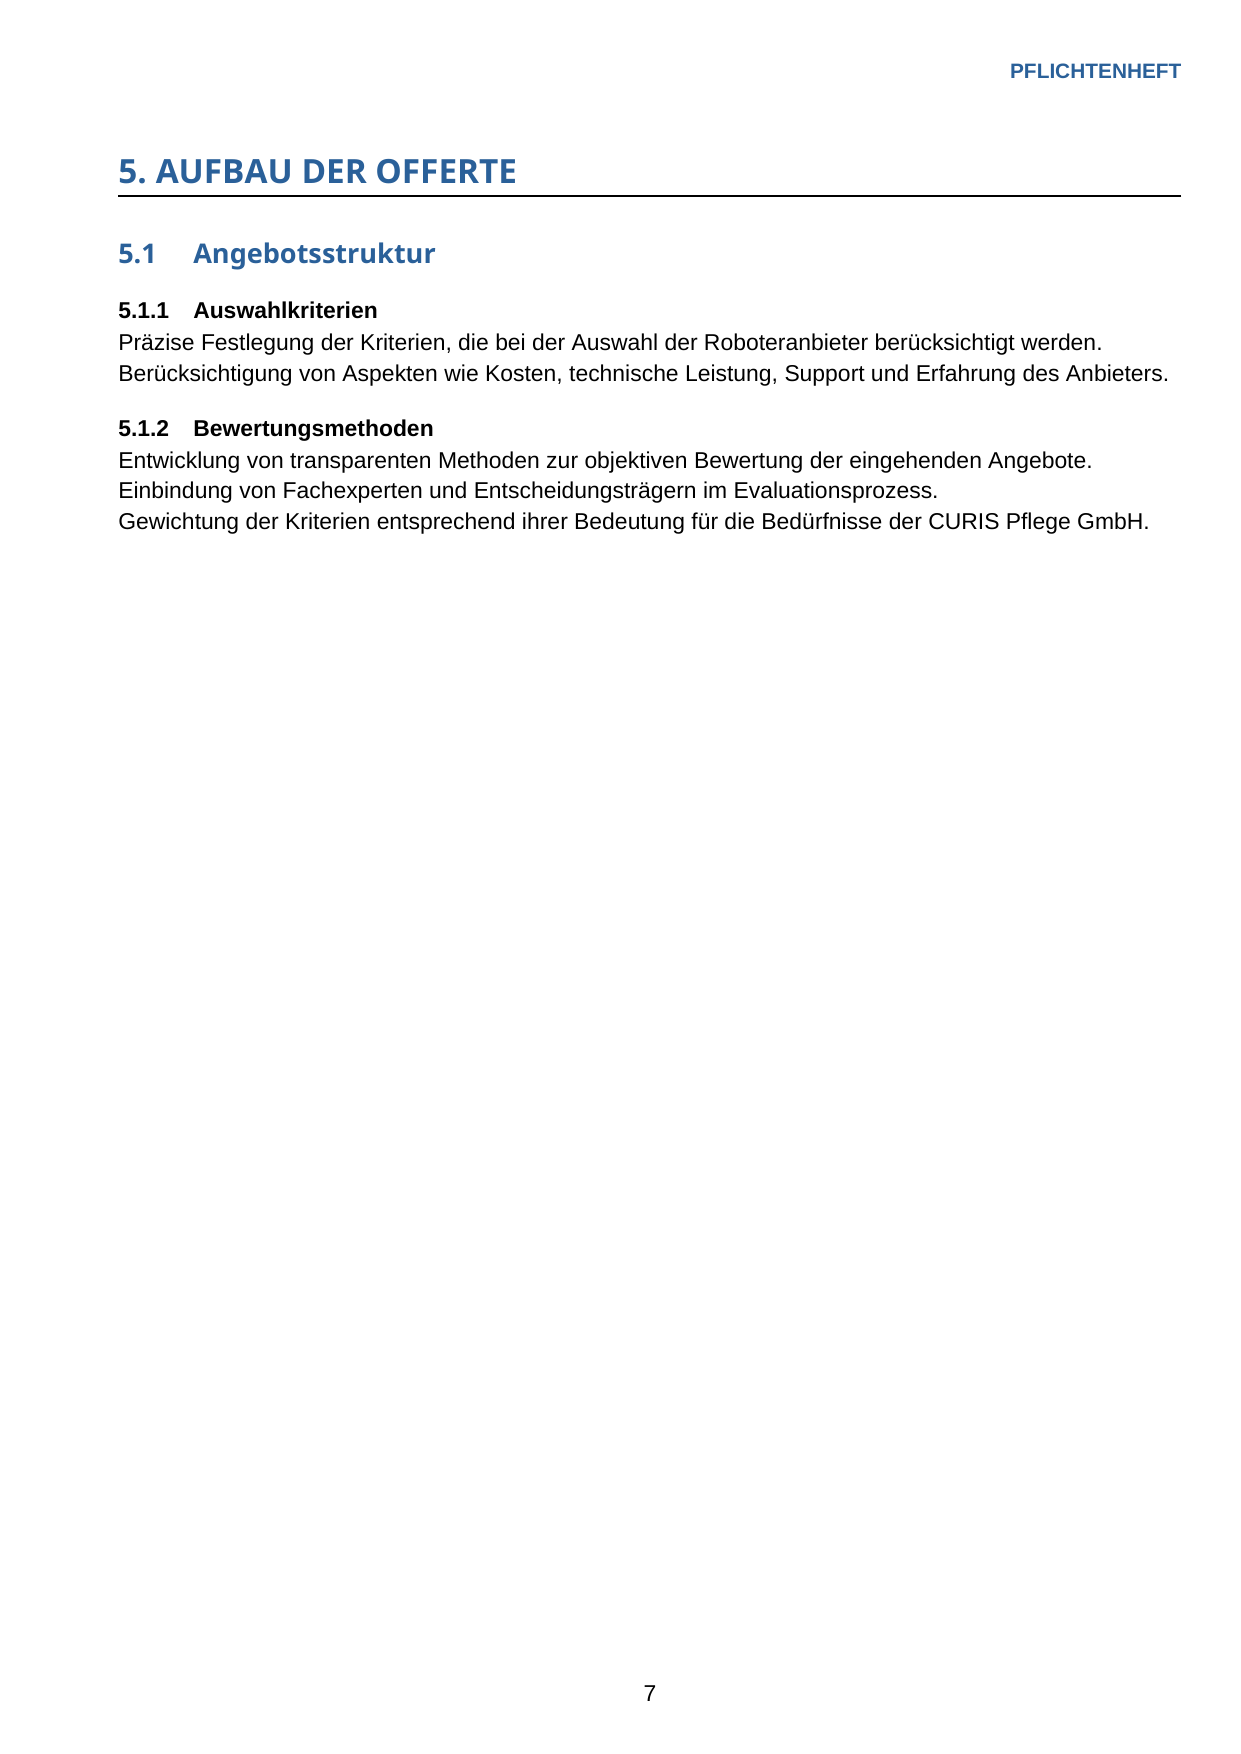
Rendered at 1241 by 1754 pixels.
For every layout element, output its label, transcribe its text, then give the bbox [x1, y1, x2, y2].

text Entwicklung von transparenten Methoden zur objektiven Bewertung der eingehenden Angebote. [118, 447, 1181, 474]
subtitle Auswahlkriterien [118, 297, 1181, 323]
text Einbindung von Fachexperten und Entscheidungsträgern im Evaluationsprozess. [118, 477, 1181, 504]
text Gewichtung der Kriterien entsprechend ihrer Bedeutung für die Bedürfnisse der CURIS Pflege GmbH. [118, 508, 1181, 534]
subtitle Aufbau der Offerte [118, 148, 1181, 195]
subtitle Angebotsstruktur [118, 235, 1181, 272]
text Berücksichtigung von Aspekten wie Kosten, technische Leistung, Support und Erfahrung des Anbieters. [118, 359, 1181, 386]
subtitle Bewertungsmethoden [118, 415, 1181, 441]
text Präzise Festlegung der Kriterien, die bei der Auswahl der Roboteranbieter berücksichtigt werden. [118, 329, 1181, 356]
